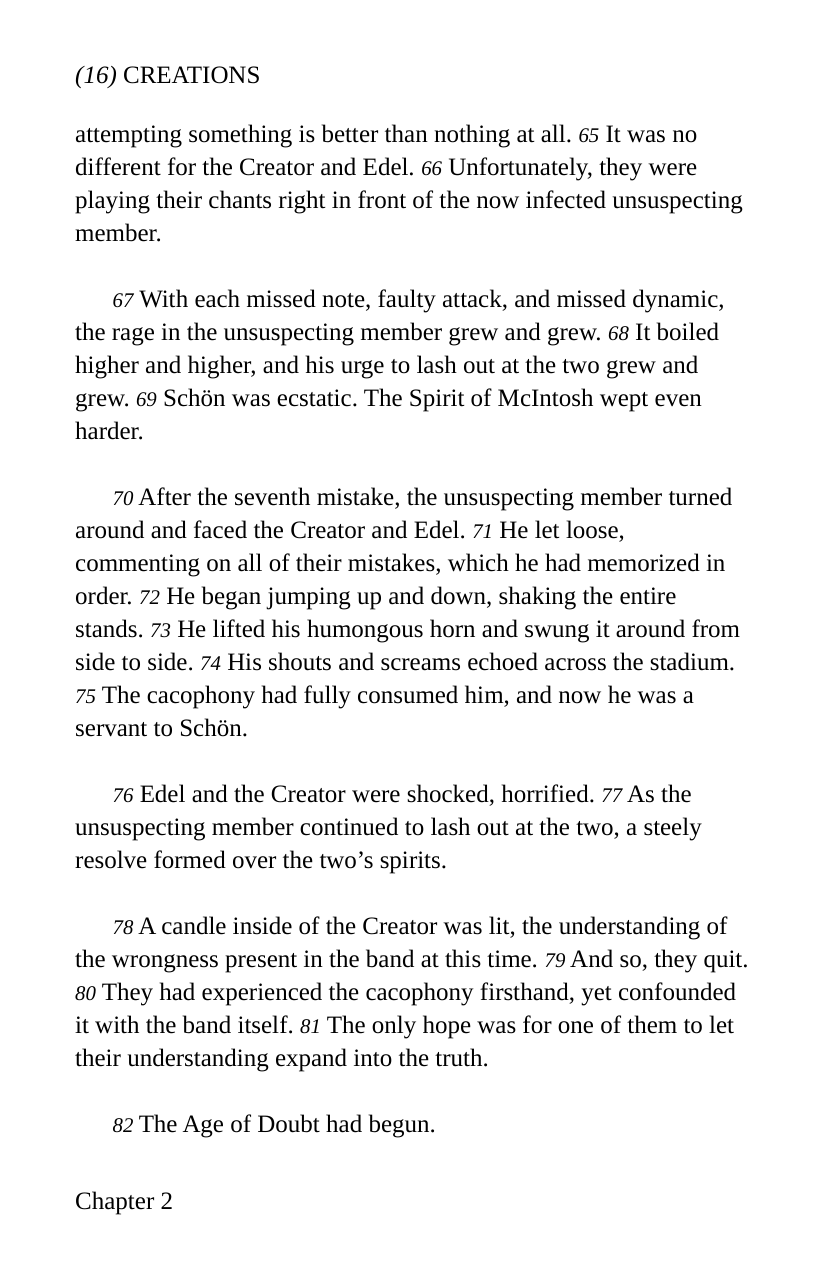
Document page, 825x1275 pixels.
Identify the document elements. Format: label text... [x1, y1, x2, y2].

text 76 Edel and the Creator were shocked, horrified. 77 As the unsuspecting member continued to lash out at the two, a steely resolve formed over the two’s spirits. [75, 779, 750, 874]
text 67 With each missed note, faulty attack, and missed dynamic, the rage in the unsuspecting member grew and grew. 68 It boiled higher and higher, and his urge to lash out at the two grew and grew. 69 Schön was ecstatic. The Spirit of McIntosh wept even harder. [75, 284, 750, 445]
text 70 After the seventh mistake, the unsuspecting member turned around and faced the Creator and Edel. 71 He let loose, commenting on all of their mistakes, which he had memorized in order. 72 He began jumping up and down, shaking the entire stands. 73 He lifted his humongous horn and swung it around from side to side. 74 His shouts and screams echoed across the stadium. 75 The cacophony had fully consumed him, and now he was a servant to Schön. [75, 482, 750, 742]
text attempting something is better than nothing at all. 65 It was no different for the Creator and Edel. 66 Unfortunately, they were playing their chants right in front of the now infected unsuspecting member. [75, 119, 750, 247]
text 82 The Age of Doubt had begun. [75, 1109, 750, 1138]
text 78 A candle inside of the Creator was lit, the understanding of the wrongness present in the band at this time. 79 And so, they quit. 80 They had experienced the cacophony firsthand, yet confounded it with the band itself. 81 The only hope was for one of them to let their understanding expand into the truth. [75, 911, 750, 1072]
